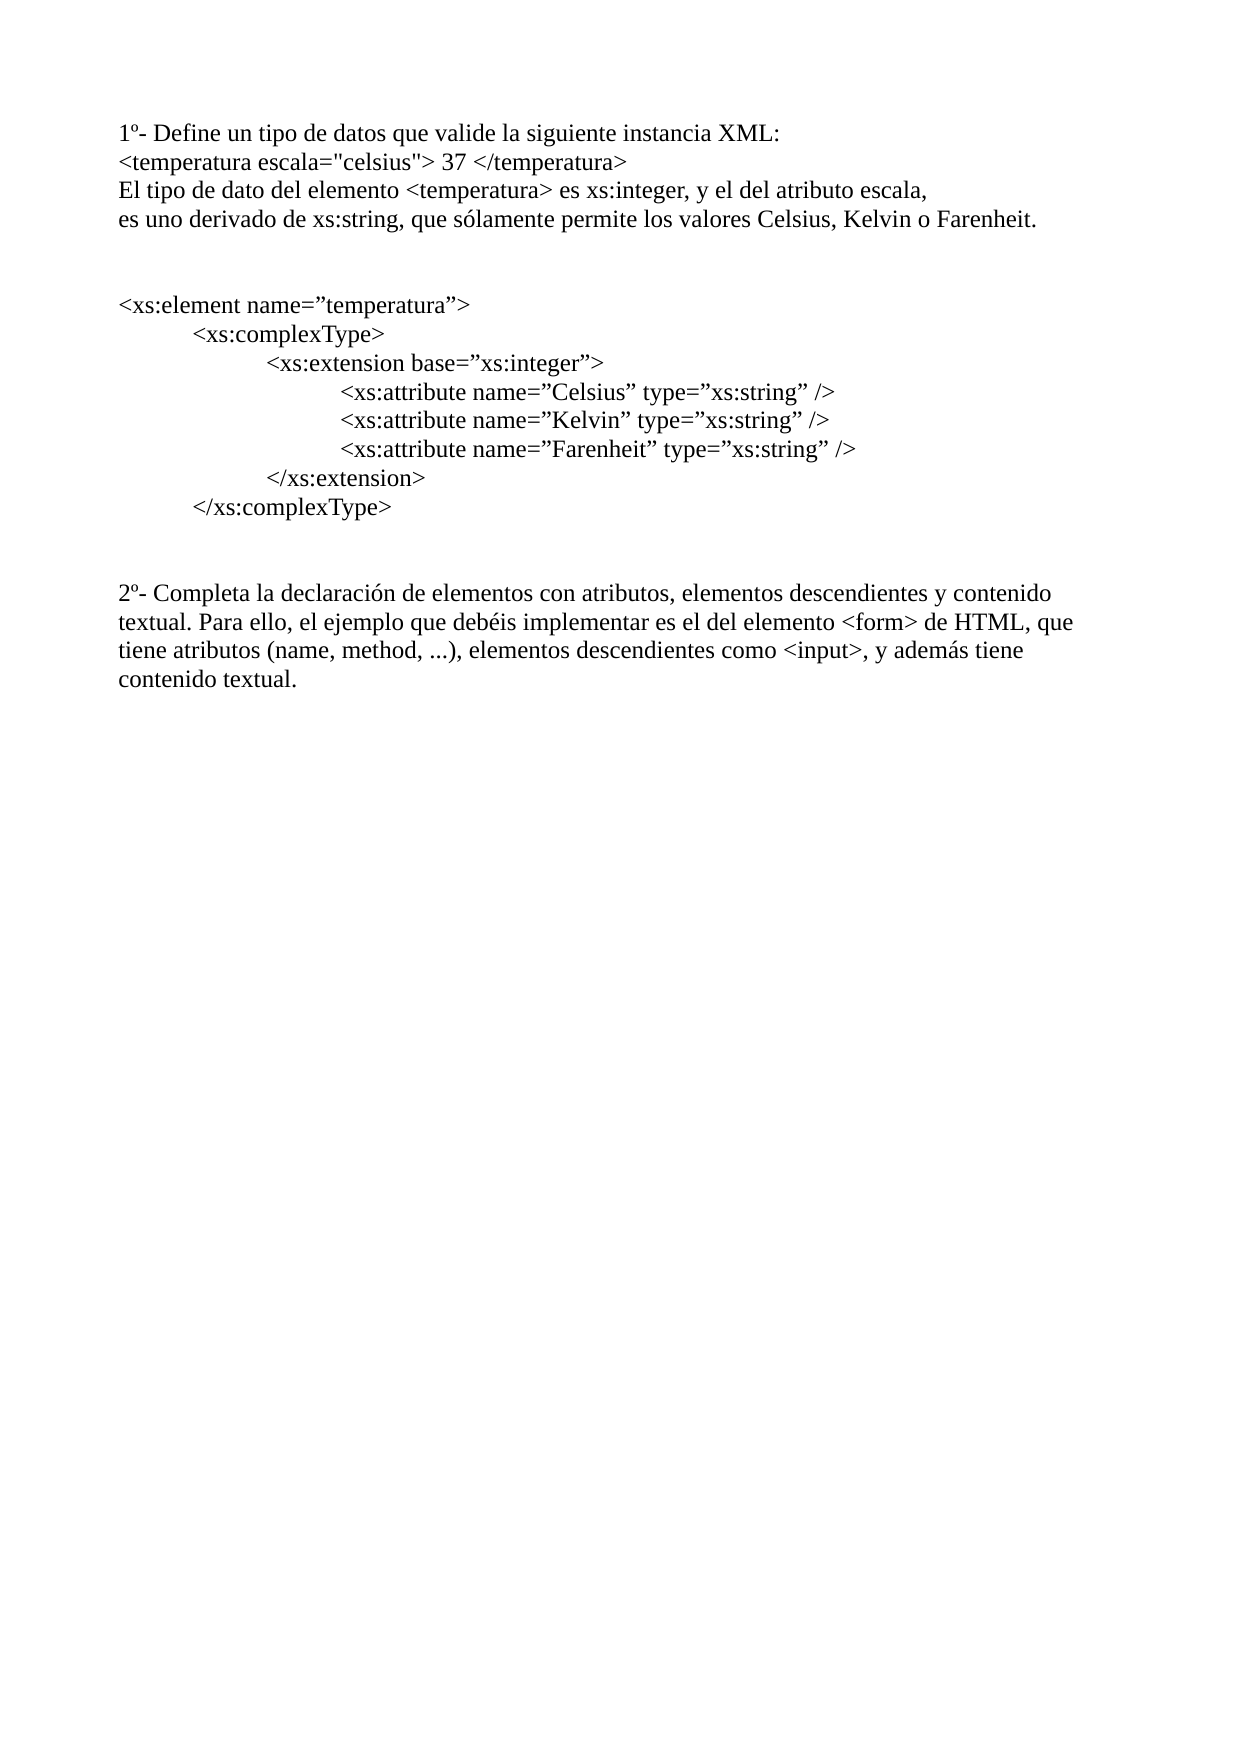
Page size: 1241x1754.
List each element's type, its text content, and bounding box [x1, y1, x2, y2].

text 2º- Completa la declaración de elementos con atributos, elementos descendientes y contenido textual. Para ello, el ejemplo que debéis implementar es el del elemento <form> de HTML, que tiene atributos (name, method, ...), elementos descendientes como <input>, y además tiene contenido textual. [118, 549, 1122, 693]
text </xs:complexType> [118, 492, 1122, 521]
text 1º- Define un tipo de datos que valide la siguiente instancia XML: <temperatura escala="celsius"> 37 </temperatura> El tipo de dato del elemento <temperatura> es xs:integer, y el del atributo escala, [118, 118, 1122, 204]
text <xs:extension base=”xs:integer”> [118, 348, 1122, 377]
text es uno derivado de xs:string, que sólamente permite los valores Celsius, Kelvin o Farenheit. [118, 204, 1122, 262]
text <xs:attribute name=”Farenheit” type=”xs:string” /> [118, 434, 1122, 463]
text <xs:element name=”temperatura”> [118, 291, 1122, 319]
text <xs:attribute name=”Celsius” type=”xs:string” /> [118, 377, 1122, 406]
text </xs:extension> [118, 463, 1122, 492]
text <xs:complexType> [118, 319, 1122, 348]
text <xs:attribute name=”Kelvin” type=”xs:string” /> [118, 406, 1122, 434]
